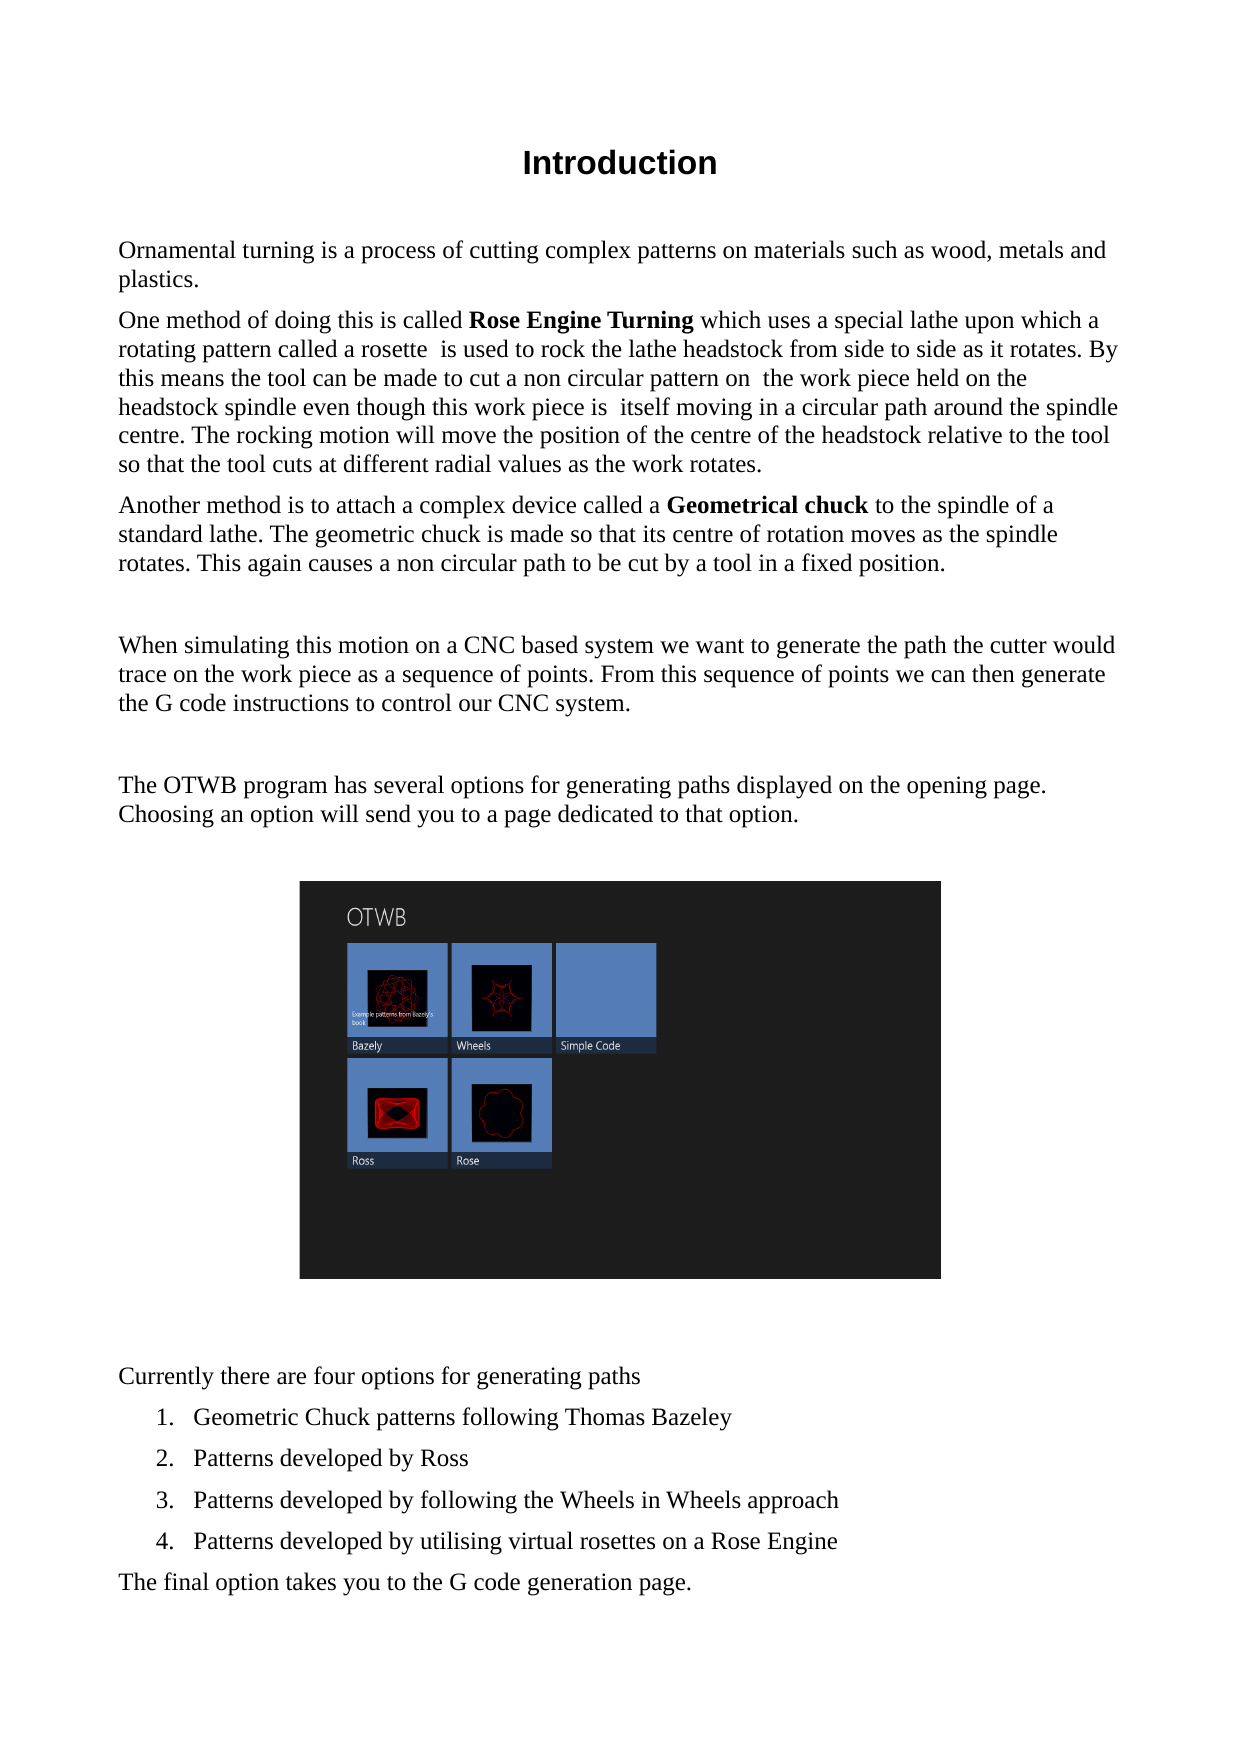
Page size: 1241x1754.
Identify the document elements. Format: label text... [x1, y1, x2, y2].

text Ornamental turning is a process of cutting complex patterns on materials such as wood, metals and plastics. [118, 236, 1122, 293]
text When simulating this motion on a CNC based system we want to generate the path the cutter would trace on the work piece as a sequence of points. From this sequence of points we can then generate the G code instructions to control our CNC system. [118, 631, 1122, 717]
list Patterns developed by Ross [156, 1443, 1122, 1472]
text Currently there are four options for generating paths [118, 1361, 1122, 1390]
text The OTWB program has several options for generating paths displayed on the opening page. Choosing an option will send you to a page dedicated to that option. [118, 771, 1122, 828]
list Patterns developed by utilising virtual rosettes on a Rose Engine [156, 1526, 1122, 1555]
list Geometric Chuck patterns following Thomas Bazeley [156, 1402, 1122, 1431]
list Patterns developed by following the Wheels in Wheels approach [156, 1485, 1122, 1513]
picture [299, 881, 941, 1279]
text The final option takes you to the G code generation page. [118, 1567, 1122, 1596]
text Another method is to attach a complex device called a Geometrical chuck to the spindle of a standard lathe. The geometric chuck is made so that its centre of rotation moves as the spindle rotates. This again causes a non circular path to be cut by a tool in a fixed position. [118, 491, 1122, 577]
subtitle Introduction [118, 143, 1122, 182]
text One method of doing this is called Rose Engine Turning which uses a special lathe upon which a rotating pattern called a rosette is used to rock the lathe headstock from side to side as it rotates. By this means the tool can be made to cut a non circular pattern on the work piece held on the headstock spindle even though this work piece is itself moving in a circular path around the spindle centre. The rocking motion will move the position of the centre of the headstock relative to the tool so that the tool cuts at different radial values as the work rotates. [118, 306, 1122, 478]
